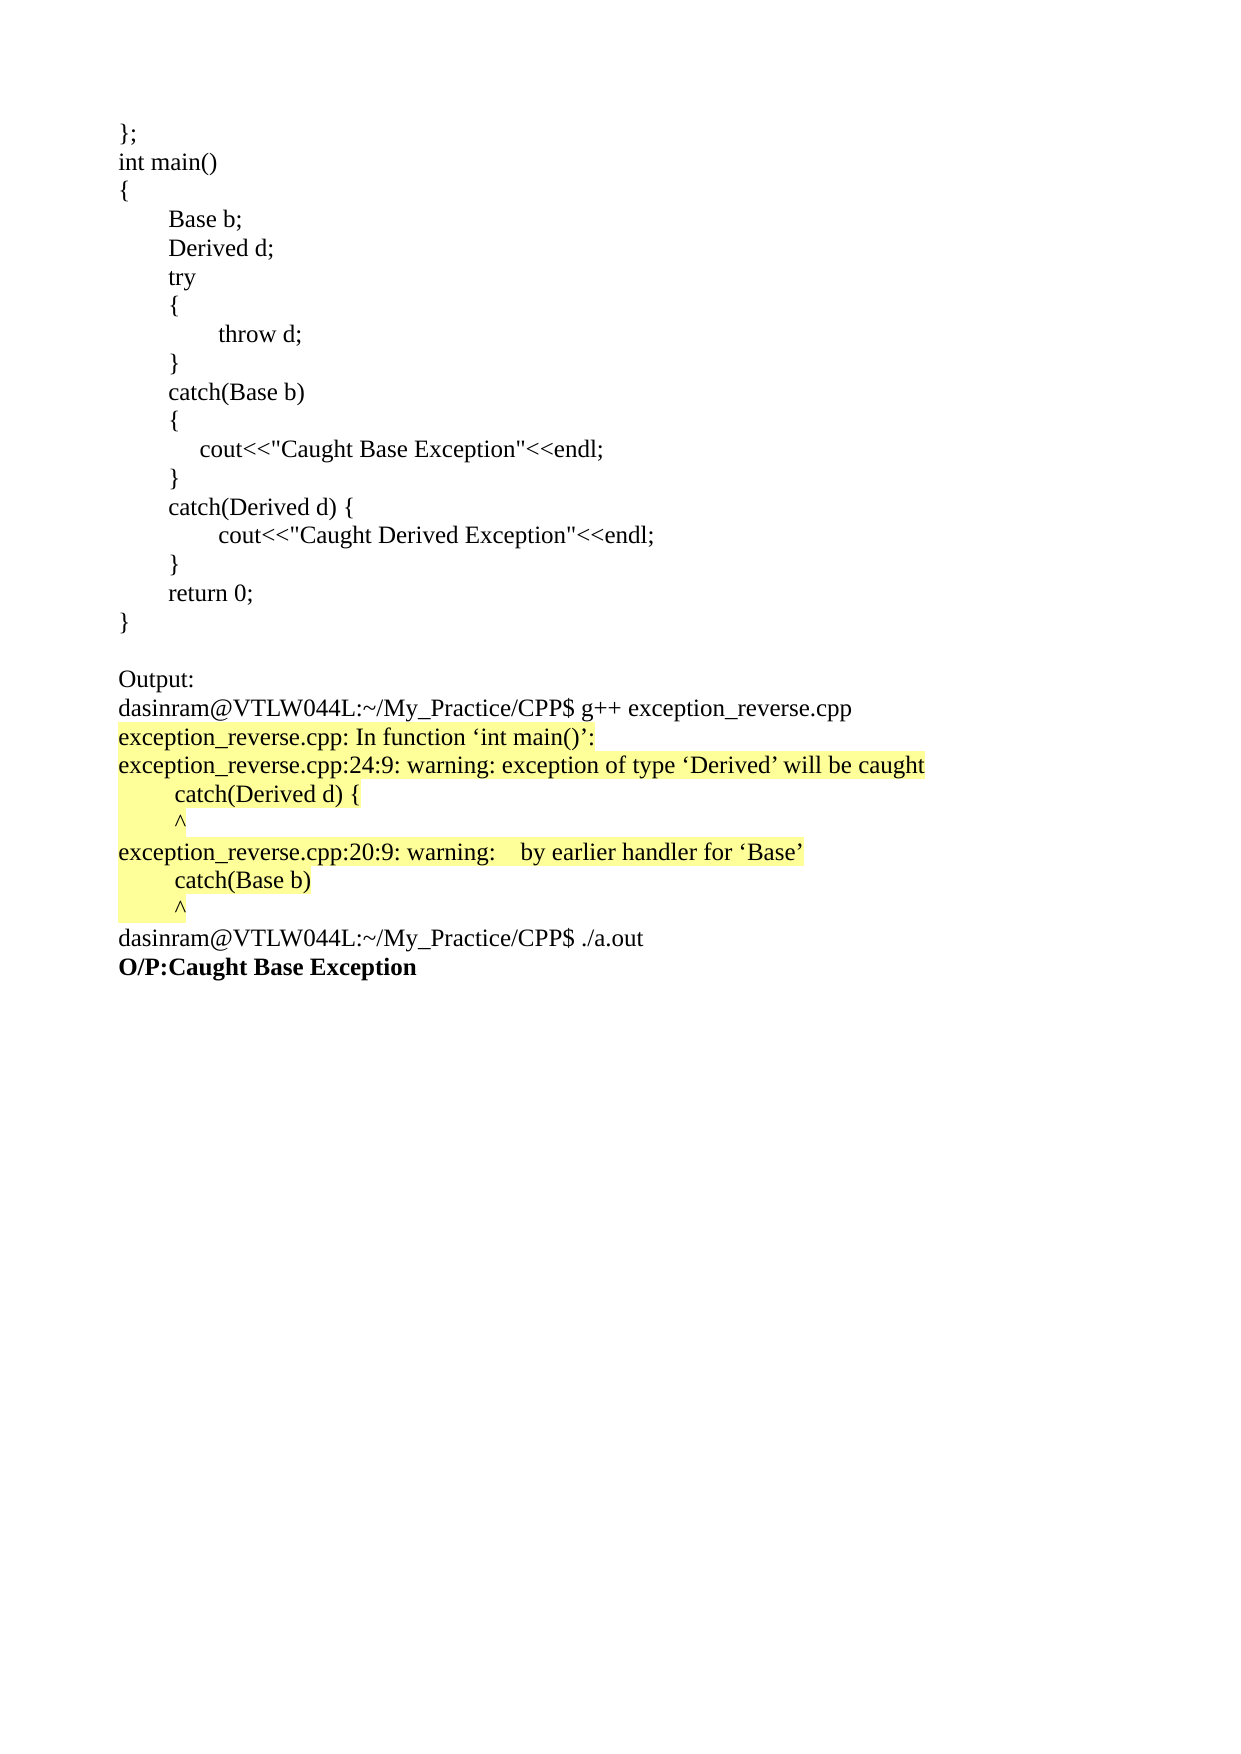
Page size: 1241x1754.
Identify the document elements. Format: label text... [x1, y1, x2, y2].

text { [118, 406, 1122, 434]
text catch(Base b) [118, 866, 1122, 894]
text try [118, 262, 1122, 291]
text Output: [118, 664, 1122, 693]
text { [118, 176, 1122, 204]
text } [118, 463, 1122, 492]
text } [118, 607, 1122, 636]
text }; [118, 118, 1122, 147]
text catch(Derived d) { [118, 779, 1122, 808]
text dasinram@VTLW044L:~/My_Practice/CPP$ ./a.out [118, 923, 1122, 952]
text } [118, 348, 1122, 377]
text return 0; [118, 578, 1122, 607]
text catch(Base b) [118, 377, 1122, 406]
text int main() [118, 147, 1122, 176]
text { [118, 291, 1122, 319]
text } [118, 549, 1122, 578]
text throw d; [118, 319, 1122, 348]
text exception_reverse.cpp:24:9: warning: exception of type ‘Derived’ will be caught [118, 751, 1122, 779]
text cout<<"Caught Base Exception"<<endl; [118, 434, 1122, 463]
text exception_reverse.cpp: In function ‘int main()’: [118, 722, 1122, 751]
text exception_reverse.cpp:20:9: warning: by earlier handler for ‘Base’ [118, 837, 1122, 866]
text Base b; [118, 204, 1122, 233]
text cout<<"Caught Derived Exception"<<endl; [118, 521, 1122, 549]
text ^ [118, 894, 1122, 923]
text O/P:Caught Base Exception [118, 952, 1122, 981]
text catch(Derived d) { [118, 492, 1122, 521]
text Derived d; [118, 233, 1122, 262]
text dasinram@VTLW044L:~/My_Practice/CPP$ g++ exception_reverse.cpp [118, 693, 1122, 722]
text ^ [118, 808, 1122, 837]
